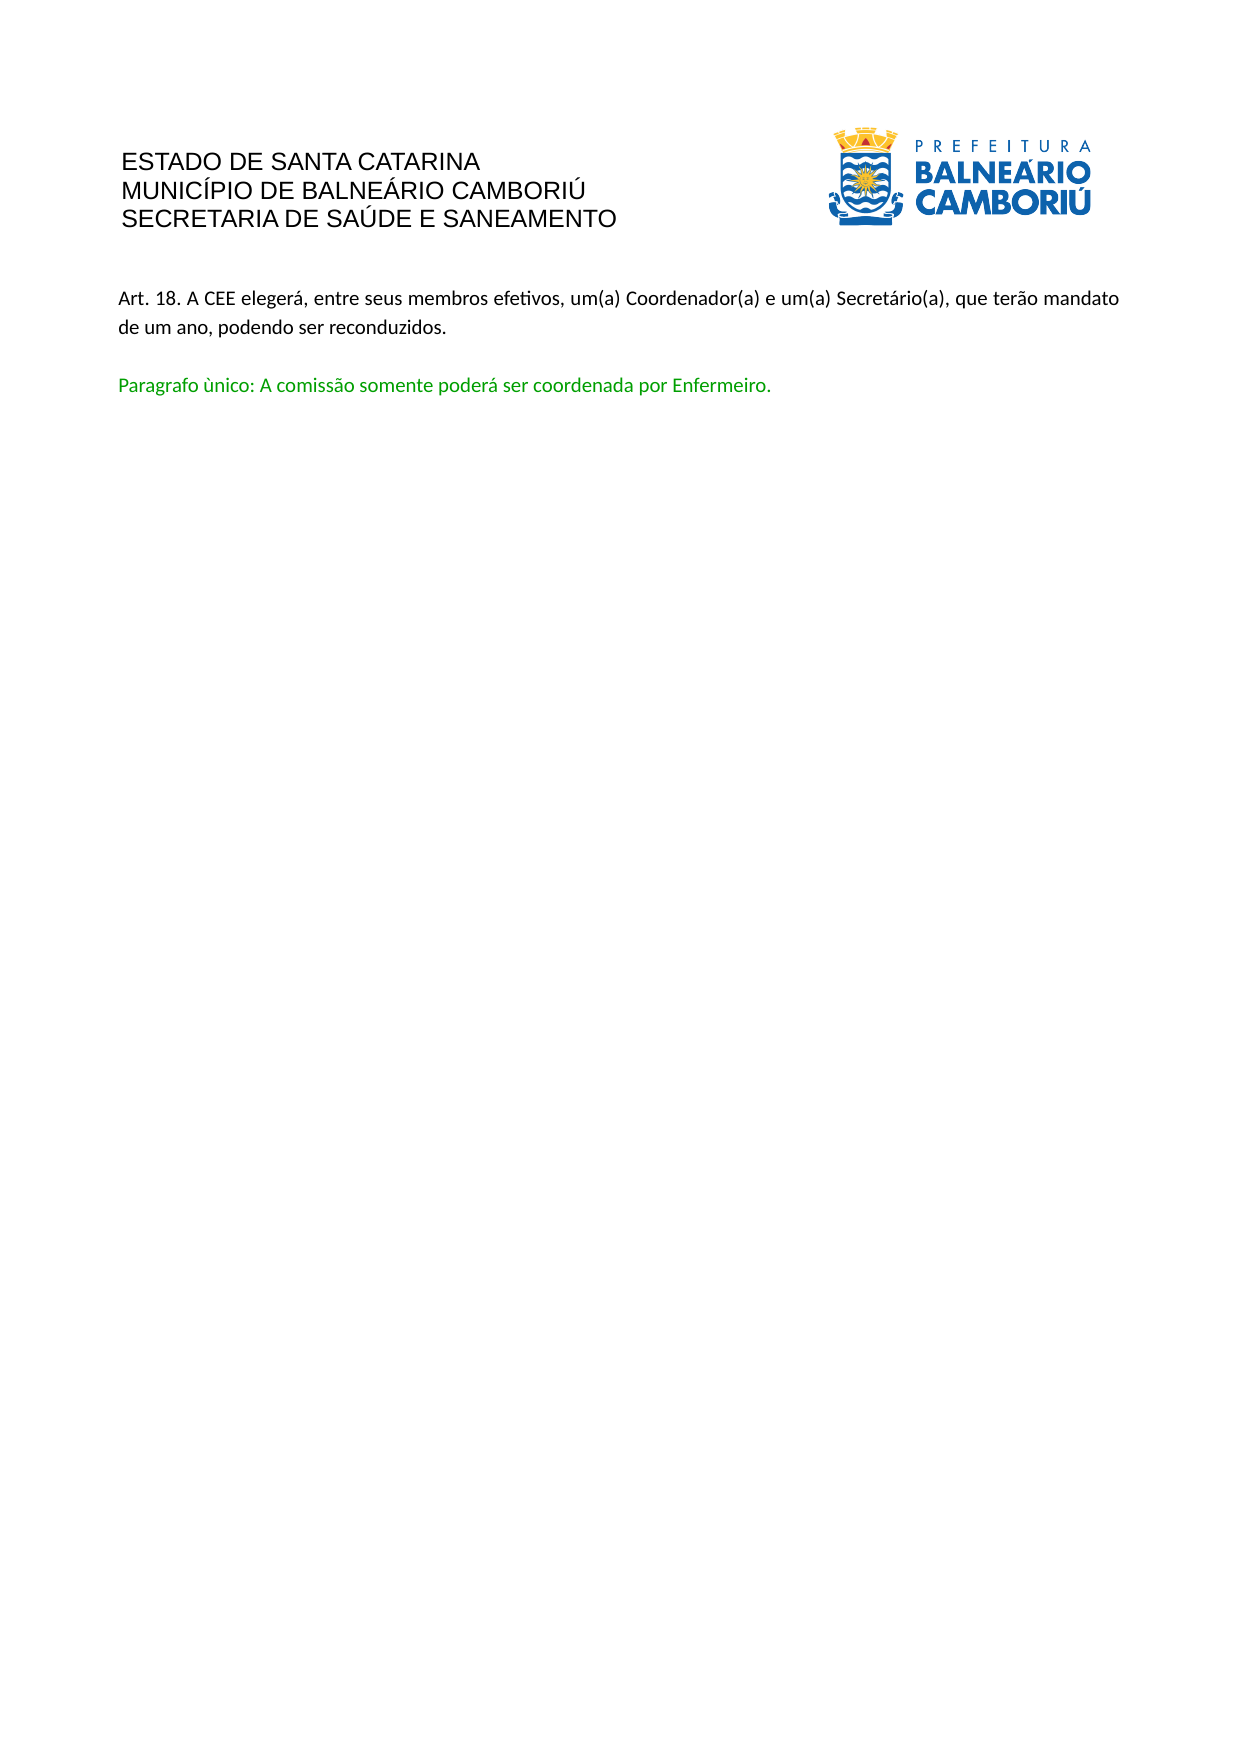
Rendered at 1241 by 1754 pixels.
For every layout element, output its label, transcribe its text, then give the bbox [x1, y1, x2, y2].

table_cell SECRETARIA DE SAÚDE E SANEAMENTO [110, 204, 663, 233]
table_header ESTADO DE SANTA CATARINA [110, 147, 663, 176]
text Art. 18. A CEE elegerá, entre seus membros efetivos, um(a) Coordenador(a) e um(a) Secretário(a), que terão mandato de um ano, podendo ser reconduzidos. [118, 281, 1122, 339]
picture [873, 133, 1091, 227]
table_cell MUNICÍPIO DE BALNEÁRIO CAMBORIÚ [110, 176, 663, 204]
text Paragrafo ùnico: A comissão somente poderá ser coordenada por Enfermeiro. [118, 369, 1122, 398]
